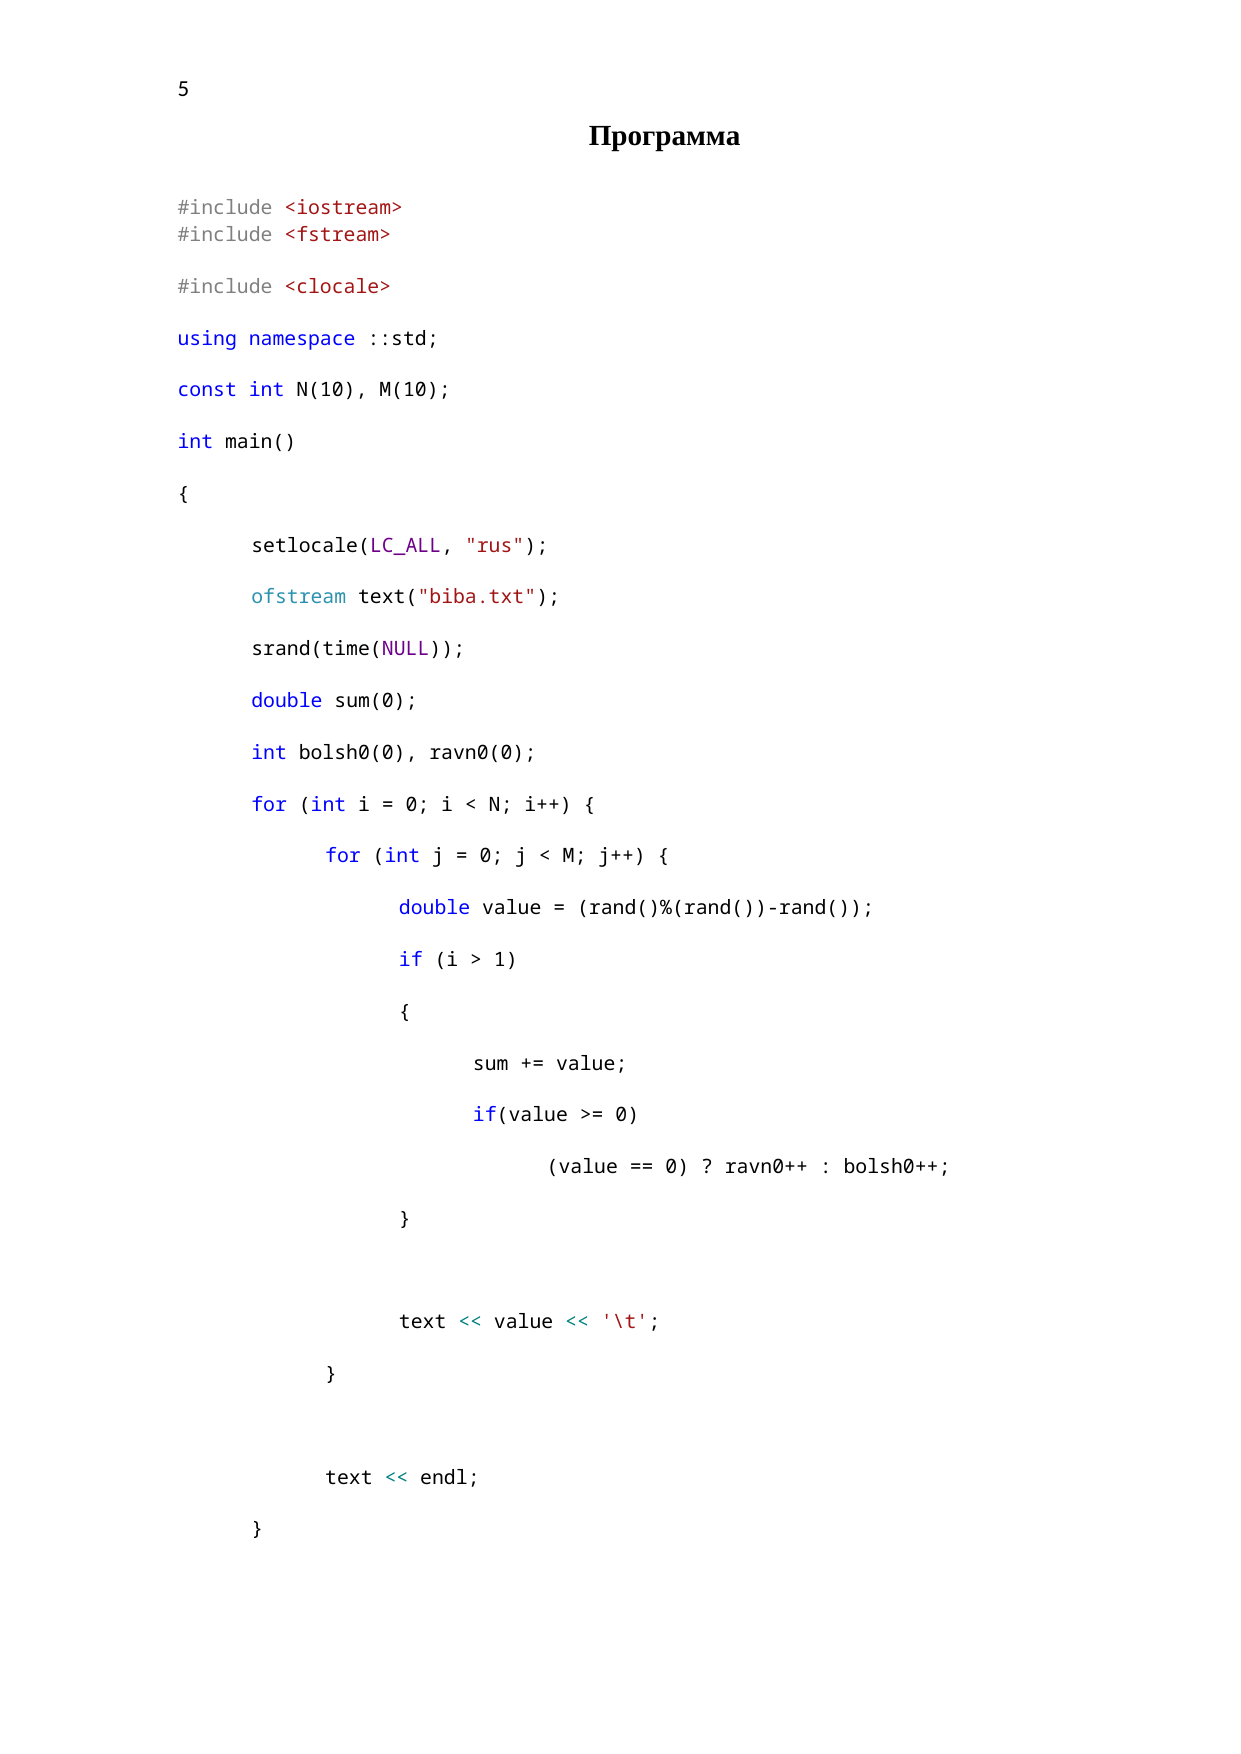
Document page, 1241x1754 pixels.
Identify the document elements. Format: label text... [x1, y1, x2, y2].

text text << endl; [177, 1463, 1152, 1490]
text srand(time(NULL)); [177, 634, 1152, 662]
text const int N(10), M(10); [177, 376, 1152, 403]
text int bolsh0(0), ravn0(0); [177, 738, 1152, 765]
text } [177, 1204, 1152, 1231]
text if(value >= 0) [177, 1101, 1152, 1127]
text using namespace ::std; [177, 324, 1152, 351]
text text << value << '\t'; [177, 1308, 1152, 1334]
text #include <fstream> [177, 220, 1152, 247]
text #include <iostream> [177, 193, 1152, 220]
text { [177, 997, 1152, 1024]
text } [177, 1515, 1152, 1542]
text #include <clocale> [177, 272, 1152, 299]
text if (i > 1) [177, 945, 1152, 972]
text int main() [177, 427, 1152, 454]
text { [177, 479, 1152, 506]
text ofstream text("biba.txt"); [177, 583, 1152, 610]
text Программа [177, 118, 1152, 152]
text setlocale(LC_ALL, "rus"); [177, 531, 1152, 558]
text sum += value; [177, 1049, 1152, 1076]
text (value == 0) ? ravn0++ : bolsh0++; [177, 1152, 1152, 1179]
text double sum(0); [177, 686, 1152, 713]
text } [177, 1359, 1152, 1386]
text for (int i = 0; i < N; i++) { [177, 790, 1152, 817]
text double value = (rand()%(rand())-rand()); [177, 893, 1152, 920]
text for (int j = 0; j < M; j++) { [177, 842, 1152, 869]
